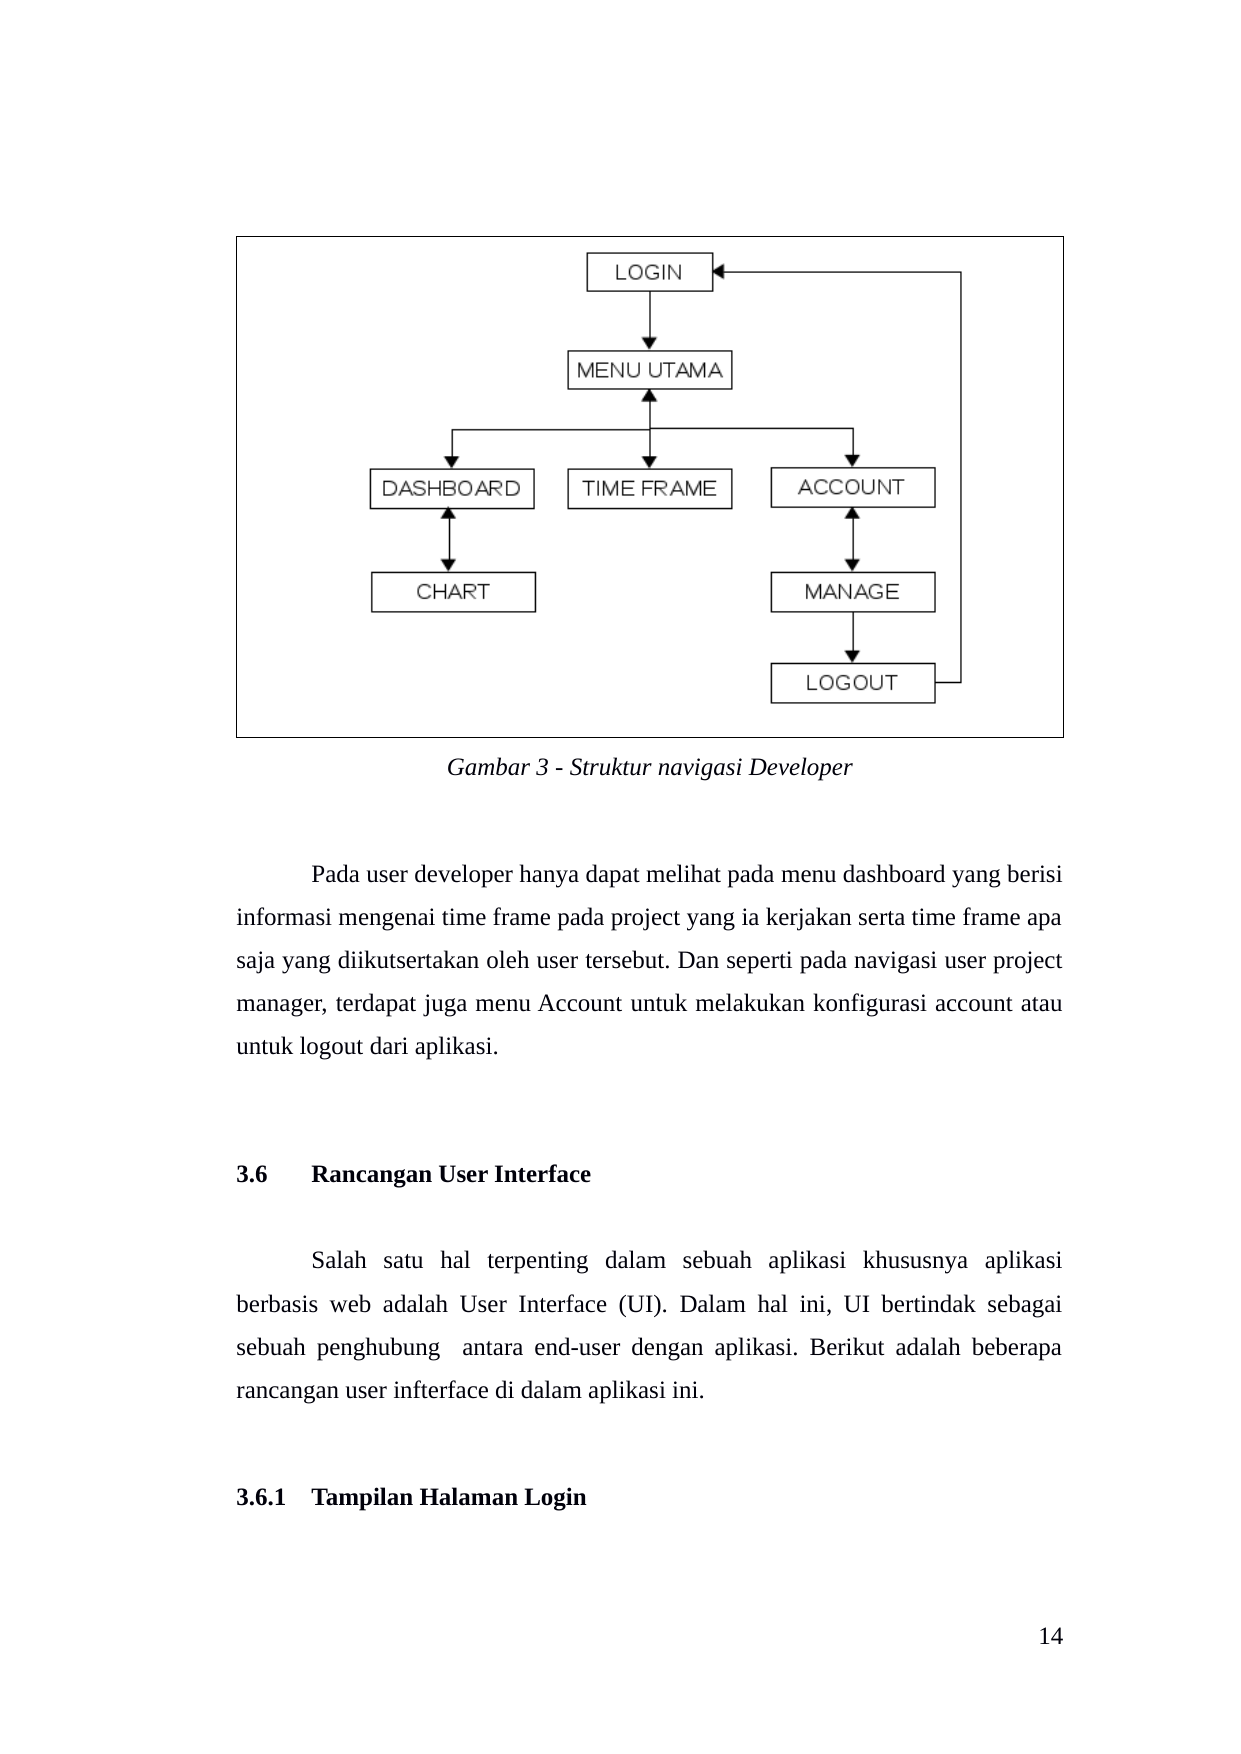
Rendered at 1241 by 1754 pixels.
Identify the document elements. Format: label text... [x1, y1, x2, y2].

text Pada user developer hanya dapat melihat pada menu dashboard yang berisi informasi mengenai time frame pada project yang ia kerjakan serta time frame apa saja yang diikutsertakan oleh user tersebut. Dan seperti pada navigasi user project manager, terdapat juga menu Account untuk melakukan konfigurasi account atau untuk logout dari aplikasi. [236, 859, 1063, 1060]
text [237, 237, 1063, 737]
subtitle 3.6.1 Tampilan Halaman Login [236, 1439, 1063, 1511]
text [236, 1525, 1063, 1554]
subtitle 3.6 Rancangan User Interface [236, 1159, 1063, 1231]
text Gambar 3 - Struktur navigasi Developer [236, 738, 1063, 781]
text Salah satu hal terpenting dalam sebuah aplikasi khususnya aplikasi berbasis web adalah User Interface (UI). Dalam hal ini, UI bertindak sebagai sebuah penghubung antara end-user dengan aplikasi. Berikut adalah beberapa rancangan user infterface di dalam aplikasi ini. [236, 1246, 1063, 1404]
picture [239, 239, 1060, 735]
